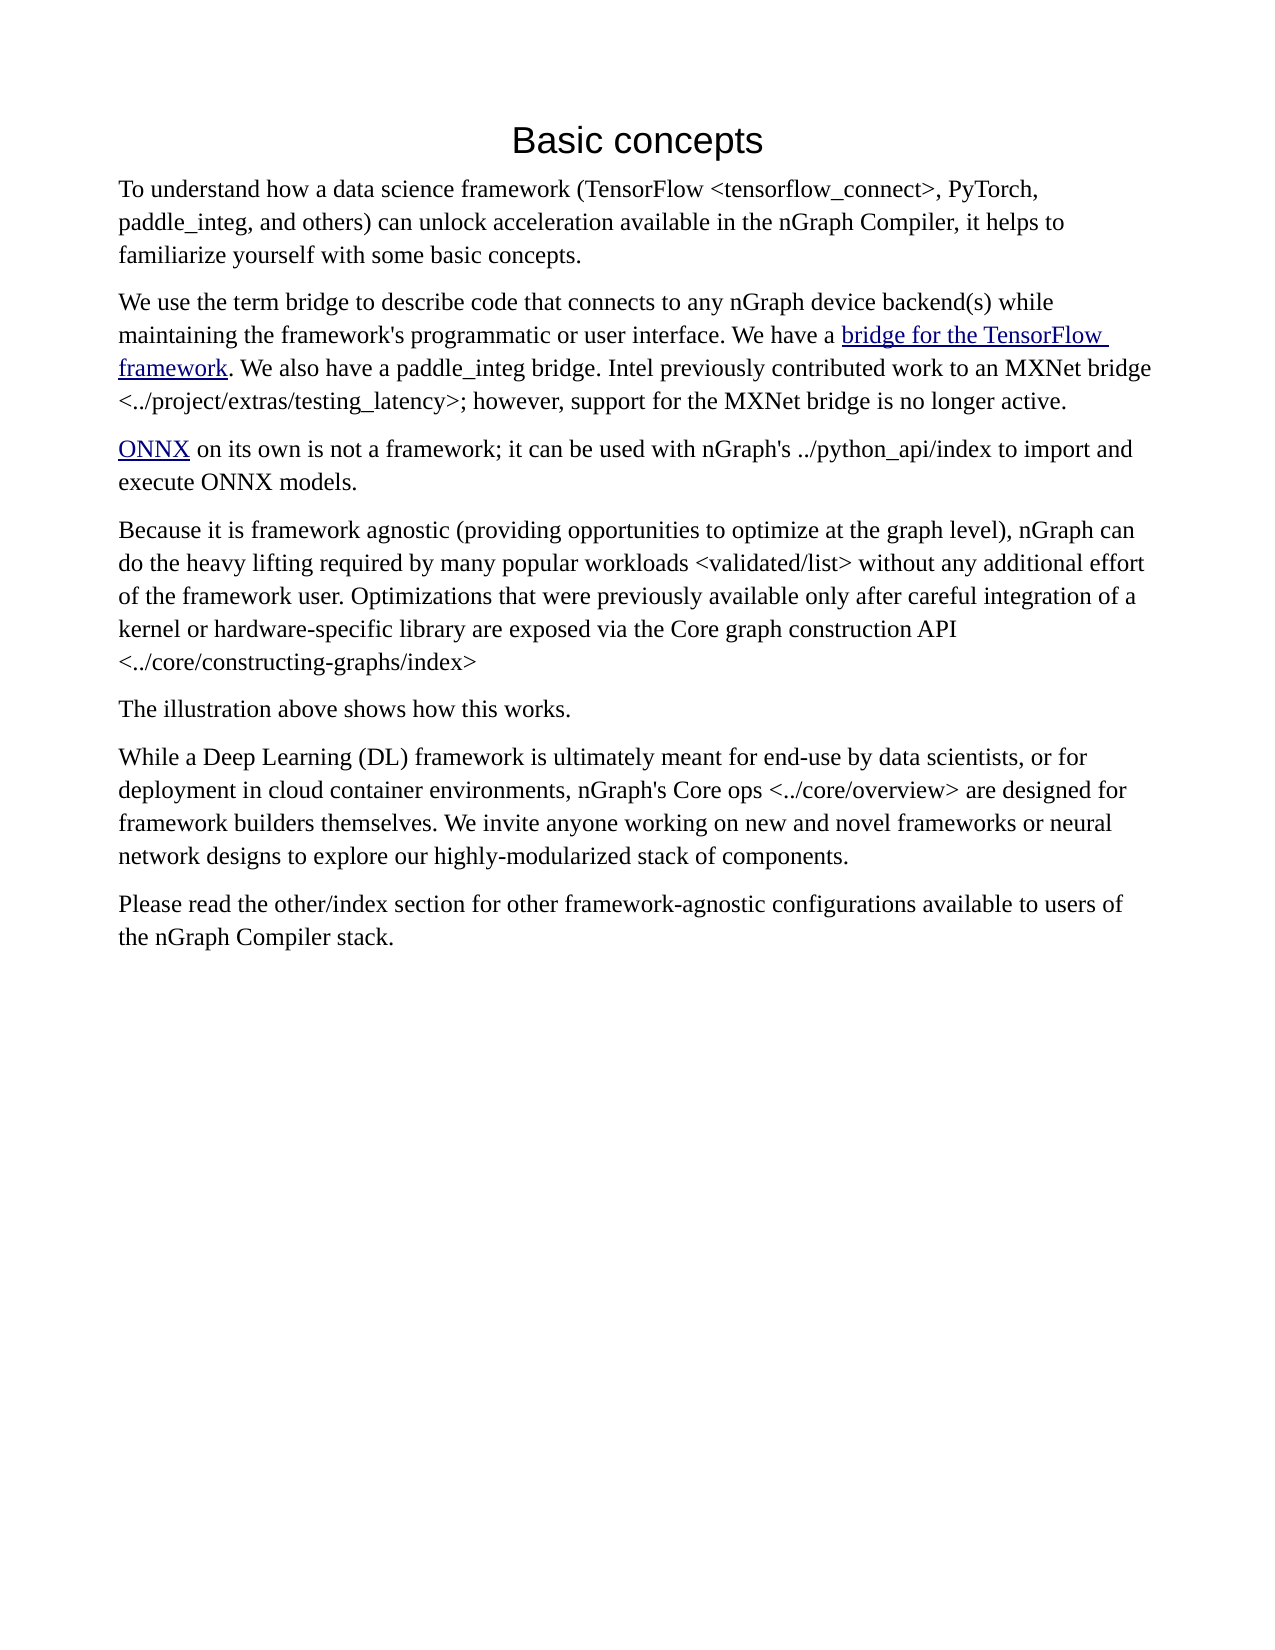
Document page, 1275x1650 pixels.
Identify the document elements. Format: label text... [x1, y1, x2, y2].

text Please read the other/index section for other framework-agnostic configurations available to users of the nGraph Compiler stack. [118, 889, 1157, 950]
text ONNX on its own is not a framework; it can be used with nGraph's ../python_api/index to import and execute ONNX models. [118, 434, 1157, 496]
text The illustration above shows how this works. [118, 694, 1157, 723]
text We use the term bridge to describe code that connects to any nGraph device backend(s) while maintaining the framework's programmatic or user interface. We have a bridge for the TensorFlow framework. We also have a paddle_integ bridge. Intel previously contributed work to an MXNet bridge <../project/extras/testing_latency>; however, support for the MXNet bridge is no longer active. [118, 287, 1157, 415]
text While a Deep Learning (DL) framework is ultimately meant for end-use by data scientists, or for deployment in cloud container environments, nGraph's Core ops <../core/overview> are designed for framework builders themselves. We invite anyone working on new and novel frameworks or neural network designs to explore our highly-modularized stack of components. [118, 742, 1157, 870]
text Because it is framework agnostic (providing opportunities to optimize at the graph level), nGraph can do the heavy lifting required by many popular workloads <validated/list> without any additional effort of the framework user. Optimizations that were previously available only after careful integration of a kernel or hardware-specific library are exposed via the Core graph construction API <../core/constructing-graphs/index> [118, 515, 1157, 676]
subtitle Basic concepts [118, 118, 1157, 161]
text To understand how a data science framework (TensorFlow <tensorflow_connect>, PyTorch, paddle_integ, and others) can unlock acceleration available in the nGraph Compiler, it helps to familiarize yourself with some basic concepts. [118, 174, 1157, 268]
